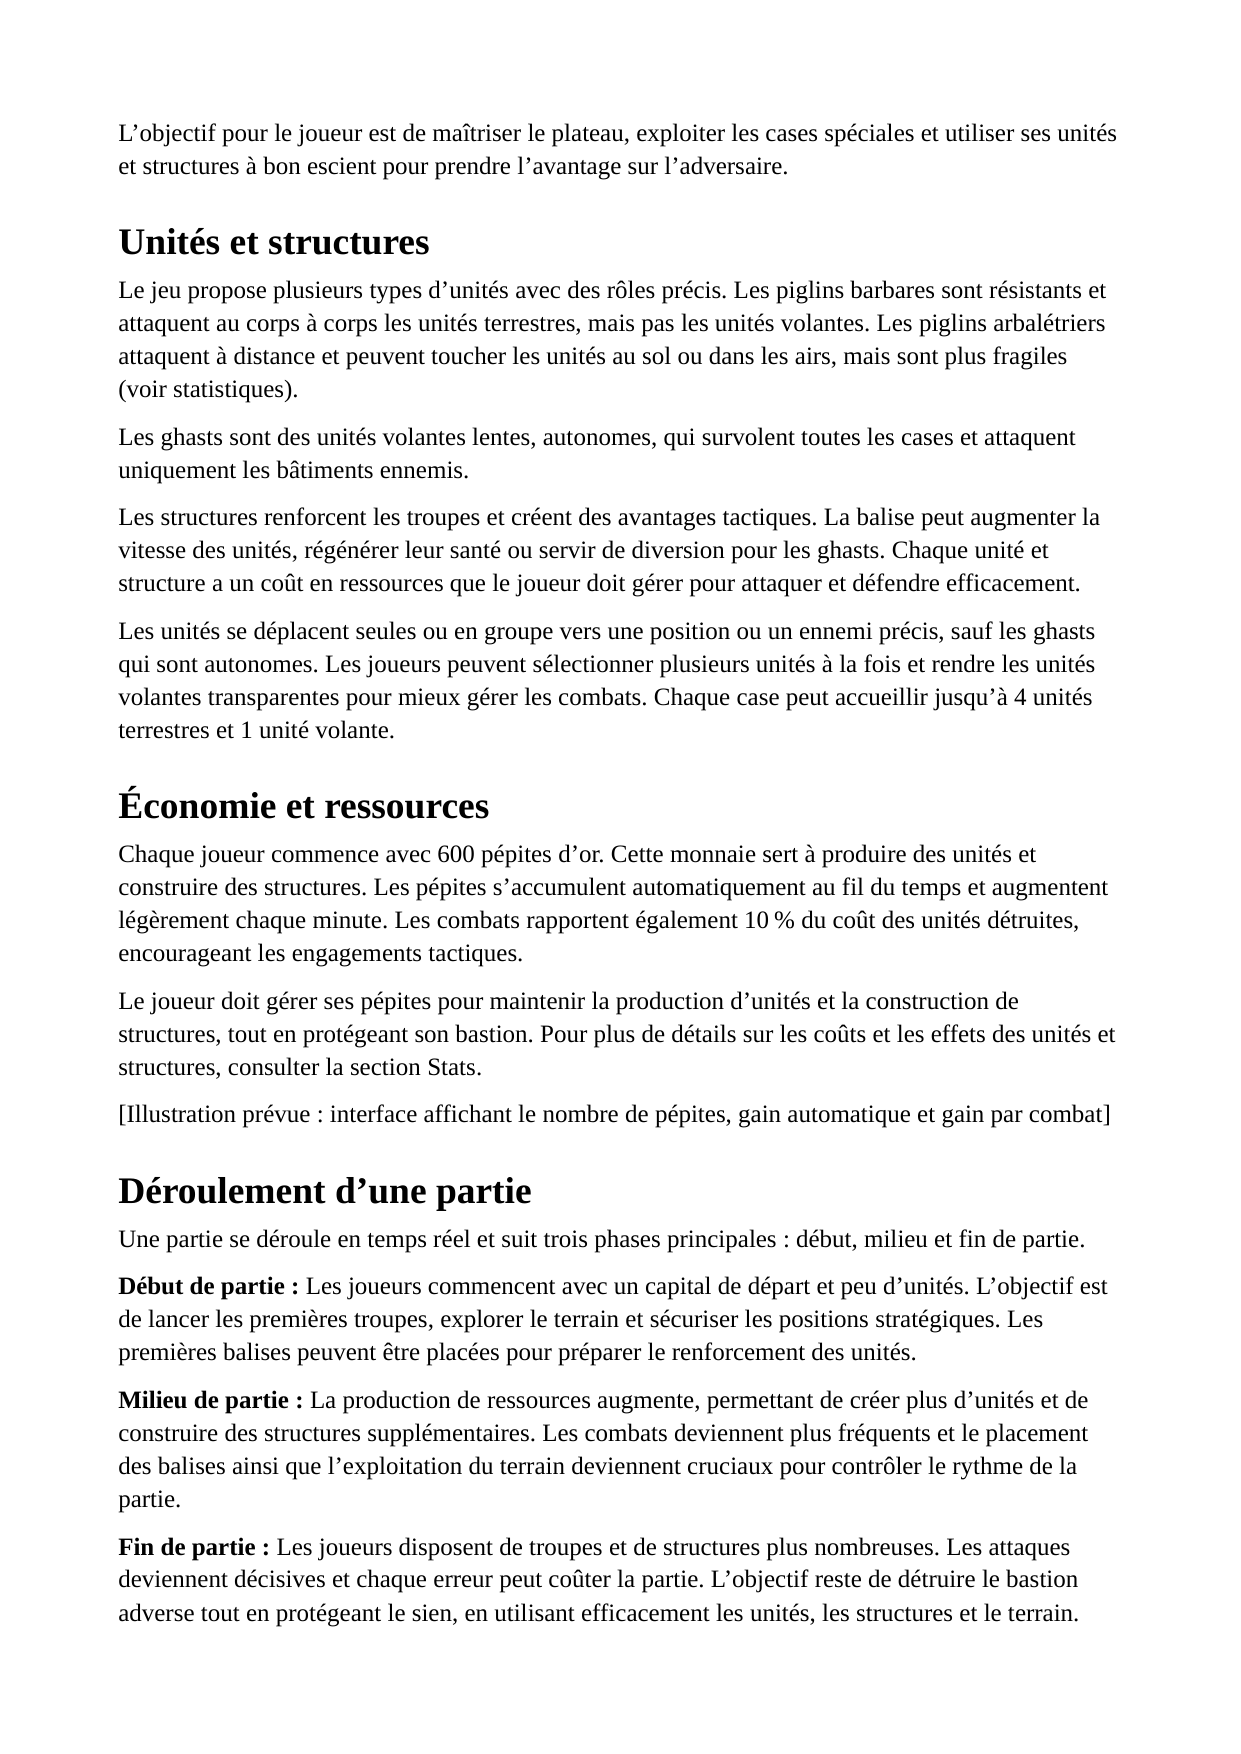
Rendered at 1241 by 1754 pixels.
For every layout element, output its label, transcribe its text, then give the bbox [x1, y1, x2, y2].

subtitle Unités et structures [118, 219, 1122, 263]
text Début de partie : Les joueurs commencent avec un capital de départ et peu d’unités. L’objectif est de lancer les premières troupes, explorer le terrain et sécuriser les positions stratégiques. Les premières balises peuvent être placées pour préparer le renforcement des unités. [118, 1271, 1122, 1366]
text Fin de partie : Les joueurs disposent de troupes et de structures plus nombreuses. Les attaques deviennent décisives et chaque erreur peut coûter la partie. L’objectif reste de détruire le bastion adverse tout en protégeant le sien, en utilisant efficacement les unités, les structures et le terrain. [118, 1532, 1122, 1626]
text Les structures renforcent les troupes et créent des avantages tactiques. La balise peut augmenter la vitesse des unités, régénérer leur santé ou servir de diversion pour les ghasts. Chaque unité et structure a un coût en ressources que le joueur doit gérer pour attaquer et défendre efficacement. [118, 502, 1122, 597]
text Milieu de partie : La production de ressources augmente, permettant de créer plus d’unités et de construire des structures supplémentaires. Les combats deviennent plus fréquents et le placement des balises ainsi que l’exploitation du terrain deviennent cruciaux pour contrôler le rythme de la partie. [118, 1385, 1122, 1513]
subtitle Déroulement d’une partie [118, 1168, 1122, 1211]
text L’objectif pour le joueur est de maîtriser le plateau, exploiter les cases spéciales et utiliser ses unités et structures à bon escient pour prendre l’avantage sur l’adversaire. [118, 118, 1122, 180]
text Une partie se déroule en temps réel et suit trois phases principales : début, milieu et fin de partie. [118, 1224, 1122, 1252]
text [Illustration prévue : interface affichant le nombre de pépites, gain automatique et gain par combat] [118, 1099, 1122, 1128]
text Chaque joueur commence avec 600 pépites d’or. Cette monnaie sert à produire des unités et construire des structures. Les pépites s’accumulent automatiquement au fil du temps et augmentent légèrement chaque minute. Les combats rapportent également 10 % du coût des unités détruites, encourageant les engagements tactiques. [118, 839, 1122, 967]
text Les ghasts sont des unités volantes lentes, autonomes, qui survolent toutes les cases et attaquent uniquement les bâtiments ennemis. [118, 422, 1122, 484]
text Les unités se déplacent seules ou en groupe vers une position ou un ennemi précis, sauf les ghasts qui sont autonomes. Les joueurs peuvent sélectionner plusieurs unités à la fois et rendre les unités volantes transparentes pour mieux gérer les combats. Chaque case peut accueillir jusqu’à 4 unités terrestres et 1 unité volante. [118, 616, 1122, 744]
text Le jeu propose plusieurs types d’unités avec des rôles précis. Les piglins barbares sont résistants et attaquent au corps à corps les unités terrestres, mais pas les unités volantes. Les piglins arbalétriers attaquent à distance et peuvent toucher les unités au sol ou dans les airs, mais sont plus fragiles (voir statistiques). [118, 275, 1122, 403]
subtitle Économie et ressources [118, 784, 1122, 827]
text Le joueur doit gérer ses pépites pour maintenir la production d’unités et la construction de structures, tout en protégeant son bastion. Pour plus de détails sur les coûts et les effets des unités et structures, consulter la section Stats. [118, 986, 1122, 1081]
